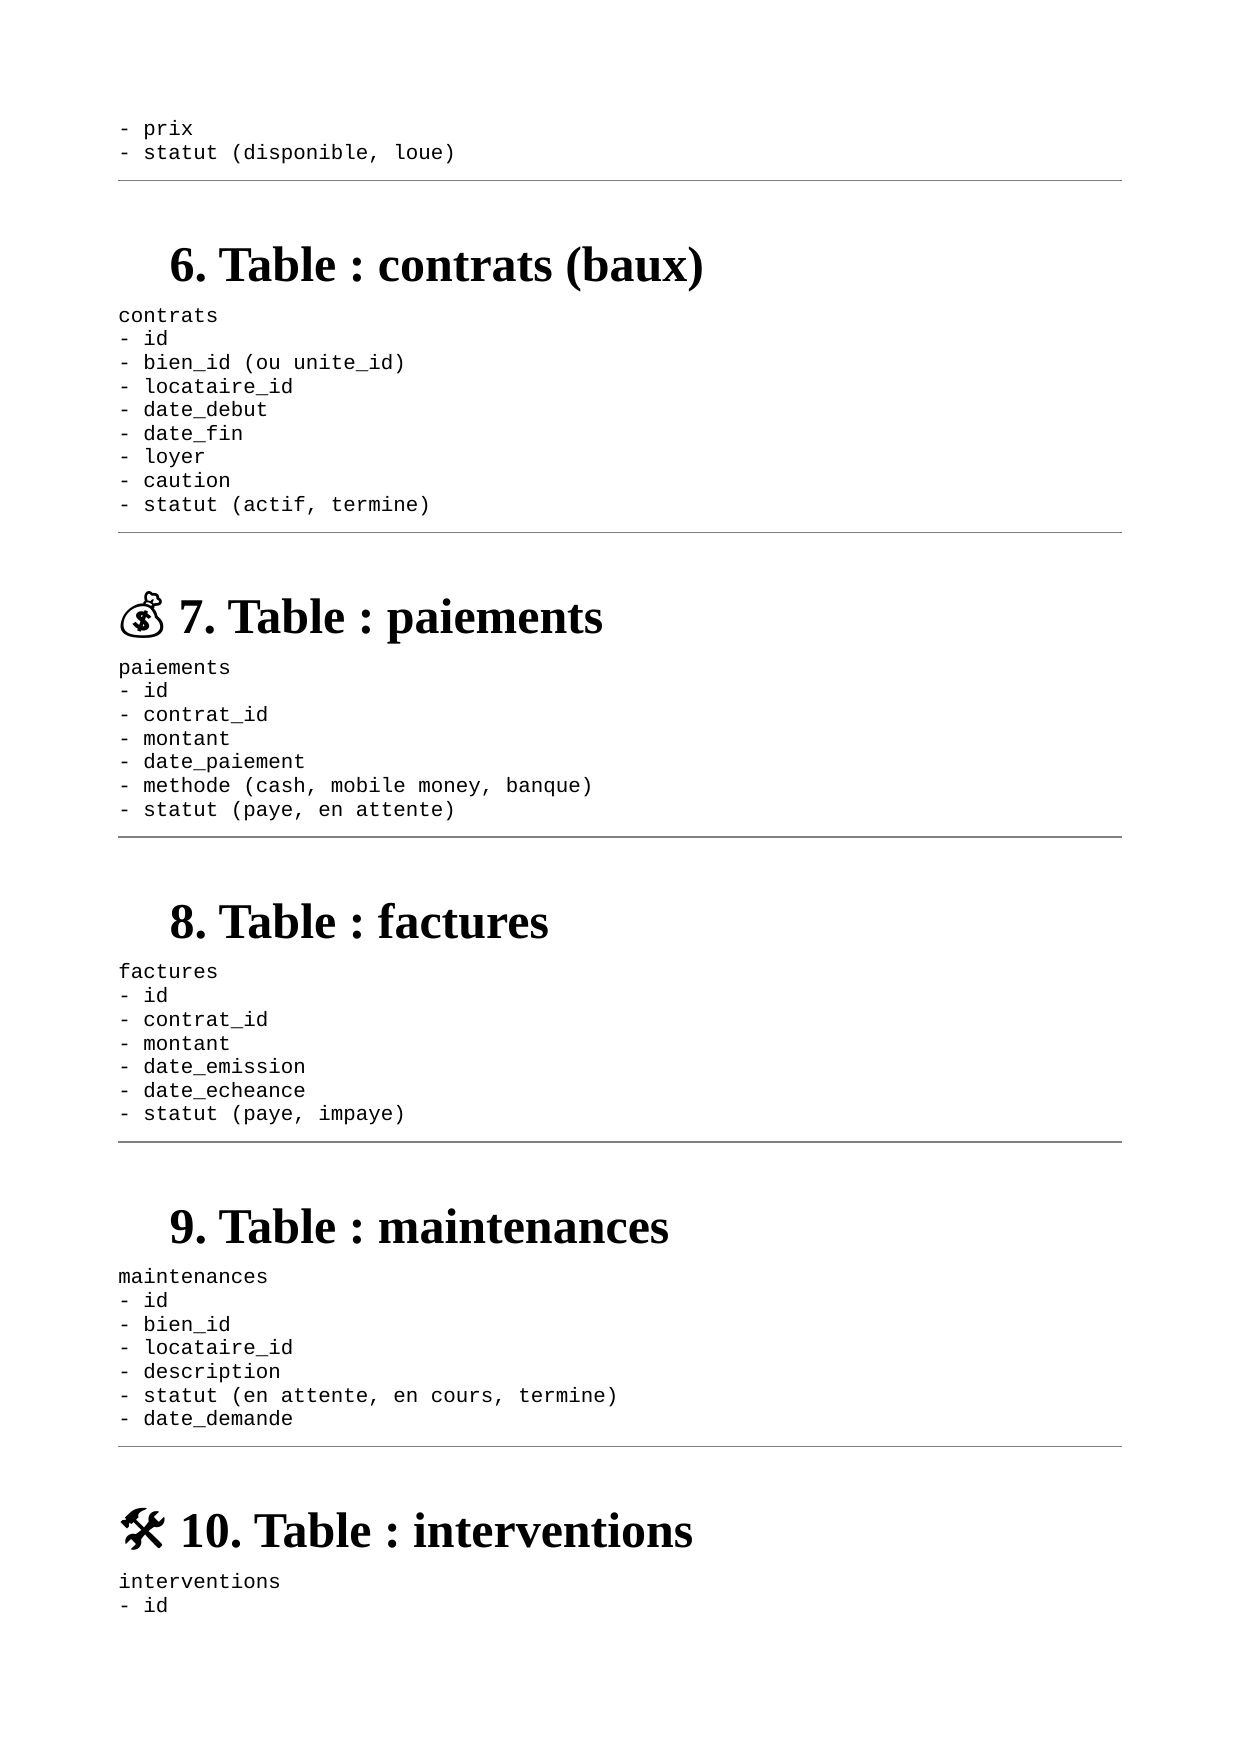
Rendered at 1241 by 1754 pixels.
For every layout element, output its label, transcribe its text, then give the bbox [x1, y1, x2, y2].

text - date_fin [118, 423, 1122, 447]
text - id [118, 680, 1122, 704]
text - id [118, 985, 1122, 1009]
text - locataire_id [118, 376, 1122, 399]
text factures [118, 962, 1122, 985]
text maintenances [118, 1266, 1122, 1290]
text - date_echeance [118, 1080, 1122, 1103]
text - description [118, 1361, 1122, 1384]
text - statut (paye, impaye) [118, 1103, 1122, 1127]
text - date_emission [118, 1056, 1122, 1080]
text paiements [118, 657, 1122, 680]
subtitle 💰 7. Table : paiements [118, 587, 1122, 644]
text - statut (paye, en attente) [118, 799, 1122, 822]
subtitle 🔧 9. Table : maintenances [118, 1196, 1122, 1254]
text - id [118, 1595, 1122, 1618]
text - date_demande [118, 1408, 1122, 1432]
text - loyer [118, 447, 1122, 470]
text - date_paiement [118, 751, 1122, 775]
text - montant [118, 1032, 1122, 1056]
text - contrat_id [118, 704, 1122, 728]
text - prix [118, 118, 1122, 142]
text interventions [118, 1571, 1122, 1595]
subtitle 📑 6. Table : contrats (baux) [118, 235, 1122, 292]
text - statut (actif, termine) [118, 494, 1122, 517]
text - date_debut [118, 399, 1122, 423]
text - id [118, 328, 1122, 352]
text - statut (en attente, en cours, termine) [118, 1384, 1122, 1408]
text - bien_id (ou unite_id) [118, 352, 1122, 376]
text - contrat_id [118, 1009, 1122, 1032]
subtitle 🛠️ 10. Table : interventions [118, 1501, 1122, 1559]
text - statut (disponible, loue) [118, 142, 1122, 165]
text - caution [118, 470, 1122, 494]
text contrats [118, 305, 1122, 328]
text - bien_id [118, 1314, 1122, 1337]
text - locataire_id [118, 1337, 1122, 1361]
text - methode (cash, mobile money, banque) [118, 775, 1122, 799]
text - montant [118, 728, 1122, 751]
text - id [118, 1290, 1122, 1314]
subtitle 🧾 8. Table : factures [118, 892, 1122, 949]
